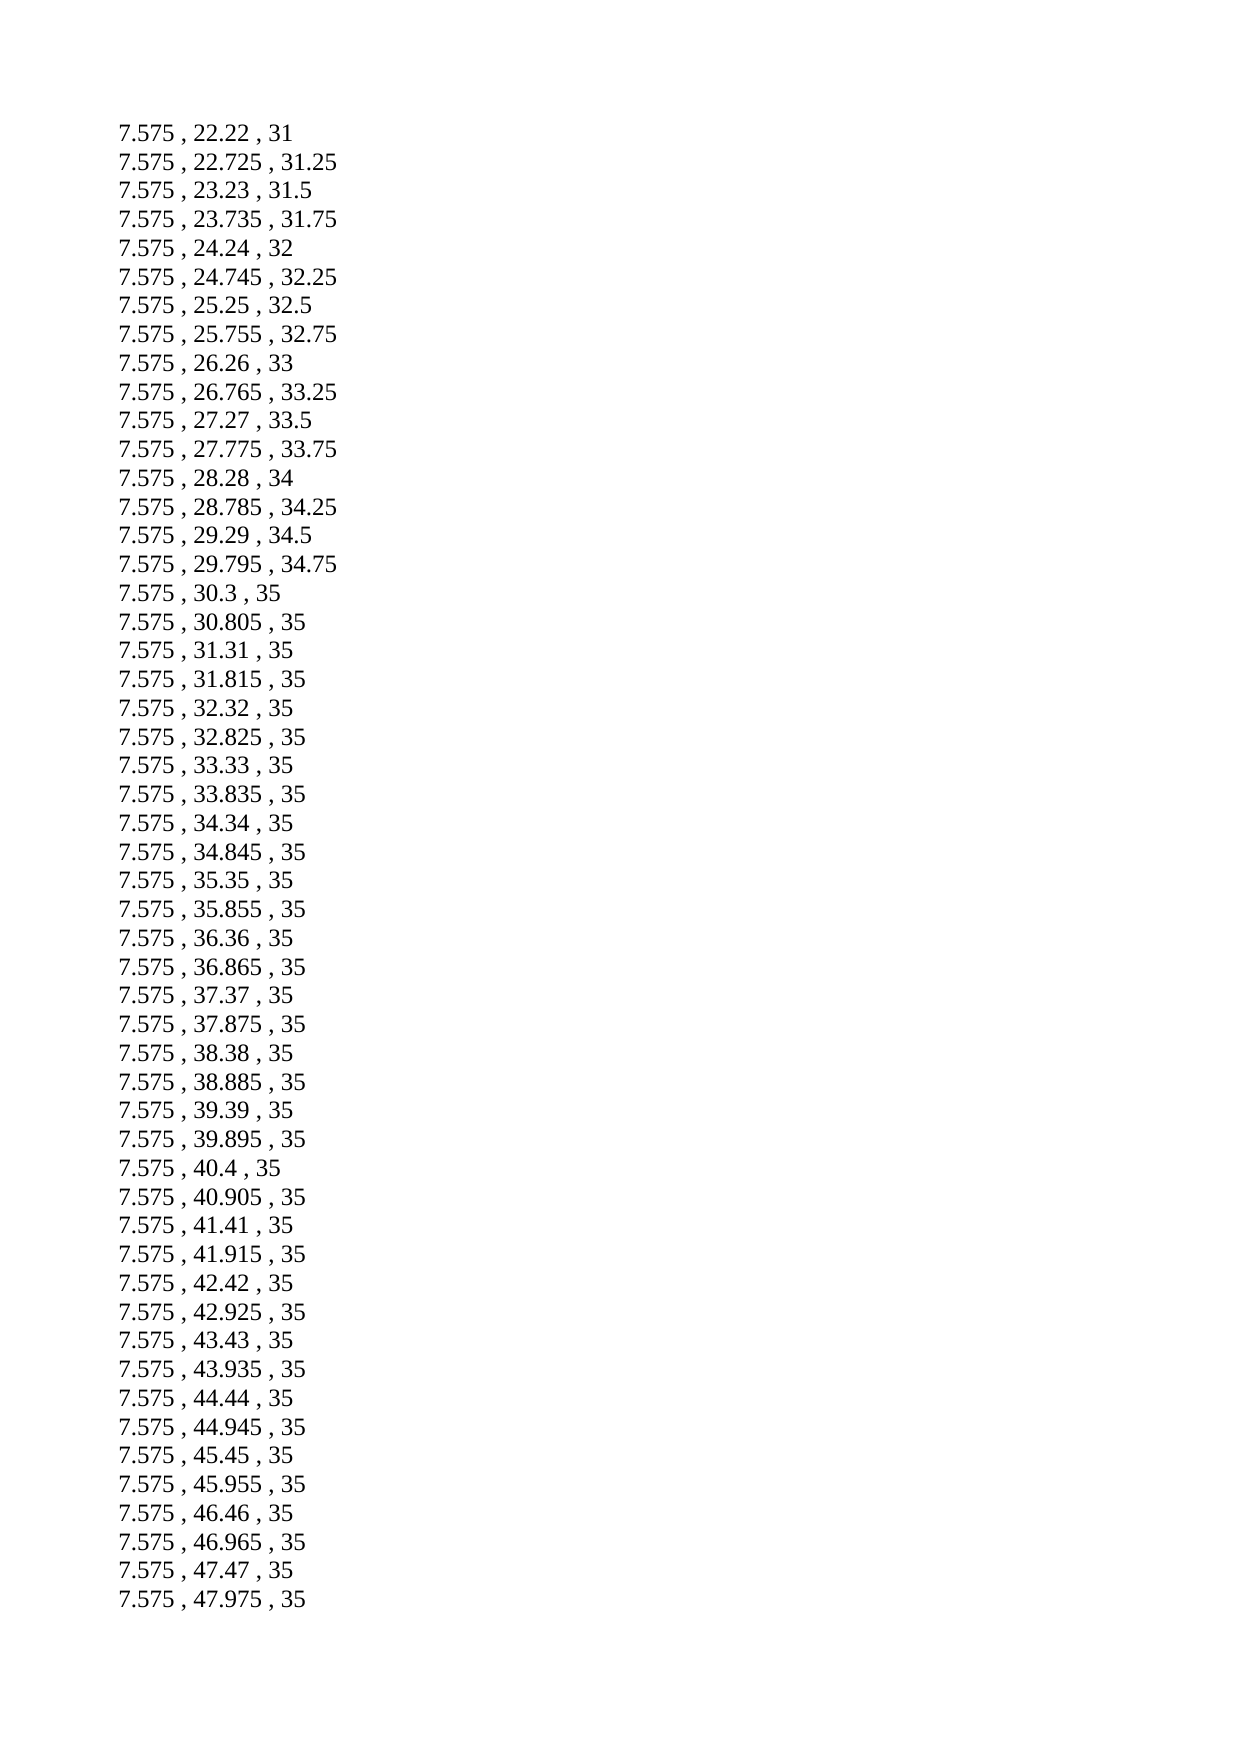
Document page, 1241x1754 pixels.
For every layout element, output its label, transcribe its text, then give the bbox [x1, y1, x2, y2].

text 7.575 , 39.895 , 35 [118, 1124, 1122, 1153]
text 7.575 , 32.32 , 35 [118, 693, 1122, 722]
text 7.575 , 29.29 , 34.5 [118, 521, 1122, 549]
text 7.575 , 35.35 , 35 [118, 866, 1122, 894]
text 7.575 , 23.735 , 31.75 [118, 204, 1122, 233]
text 7.575 , 43.935 , 35 [118, 1354, 1122, 1383]
text 7.575 , 44.44 , 35 [118, 1383, 1122, 1412]
text 7.575 , 30.805 , 35 [118, 607, 1122, 636]
text 7.575 , 41.41 , 35 [118, 1211, 1122, 1239]
text 7.575 , 29.795 , 34.75 [118, 549, 1122, 578]
text 7.575 , 40.4 , 35 [118, 1153, 1122, 1182]
text 7.575 , 27.775 , 33.75 [118, 434, 1122, 463]
text 7.575 , 36.865 , 35 [118, 952, 1122, 981]
text 7.575 , 34.845 , 35 [118, 837, 1122, 866]
text 7.575 , 33.835 , 35 [118, 779, 1122, 808]
text 7.575 , 31.815 , 35 [118, 664, 1122, 693]
text 7.575 , 47.47 , 35 [118, 1556, 1122, 1584]
text 7.575 , 28.785 , 34.25 [118, 492, 1122, 521]
text 7.575 , 46.46 , 35 [118, 1498, 1122, 1527]
text 7.575 , 25.25 , 32.5 [118, 291, 1122, 319]
text 7.575 , 31.31 , 35 [118, 636, 1122, 664]
text 7.575 , 45.45 , 35 [118, 1441, 1122, 1469]
text 7.575 , 39.39 , 35 [118, 1096, 1122, 1124]
text 7.575 , 24.745 , 32.25 [118, 262, 1122, 291]
text 7.575 , 43.43 , 35 [118, 1326, 1122, 1354]
text 7.575 , 23.23 , 31.5 [118, 176, 1122, 204]
text 7.575 , 41.915 , 35 [118, 1239, 1122, 1268]
text 7.575 , 37.875 , 35 [118, 1009, 1122, 1038]
text 7.575 , 40.905 , 35 [118, 1182, 1122, 1211]
text 7.575 , 30.3 , 35 [118, 578, 1122, 607]
text 7.575 , 38.885 , 35 [118, 1067, 1122, 1096]
text 7.575 , 22.22 , 31 [118, 118, 1122, 147]
text 7.575 , 45.955 , 35 [118, 1469, 1122, 1498]
text 7.575 , 26.26 , 33 [118, 348, 1122, 377]
text 7.575 , 47.975 , 35 [118, 1584, 1122, 1613]
text 7.575 , 32.825 , 35 [118, 722, 1122, 751]
text 7.575 , 26.765 , 33.25 [118, 377, 1122, 406]
text 7.575 , 46.965 , 35 [118, 1527, 1122, 1556]
text 7.575 , 38.38 , 35 [118, 1038, 1122, 1067]
text 7.575 , 25.755 , 32.75 [118, 319, 1122, 348]
text 7.575 , 36.36 , 35 [118, 923, 1122, 952]
text 7.575 , 28.28 , 34 [118, 463, 1122, 492]
text 7.575 , 22.725 , 31.25 [118, 147, 1122, 176]
text 7.575 , 33.33 , 35 [118, 751, 1122, 779]
text 7.575 , 24.24 , 32 [118, 233, 1122, 262]
text 7.575 , 42.42 , 35 [118, 1268, 1122, 1297]
text 7.575 , 42.925 , 35 [118, 1297, 1122, 1326]
text 7.575 , 27.27 , 33.5 [118, 406, 1122, 434]
text 7.575 , 44.945 , 35 [118, 1412, 1122, 1441]
text 7.575 , 35.855 , 35 [118, 894, 1122, 923]
text 7.575 , 34.34 , 35 [118, 808, 1122, 837]
text 7.575 , 37.37 , 35 [118, 981, 1122, 1009]
